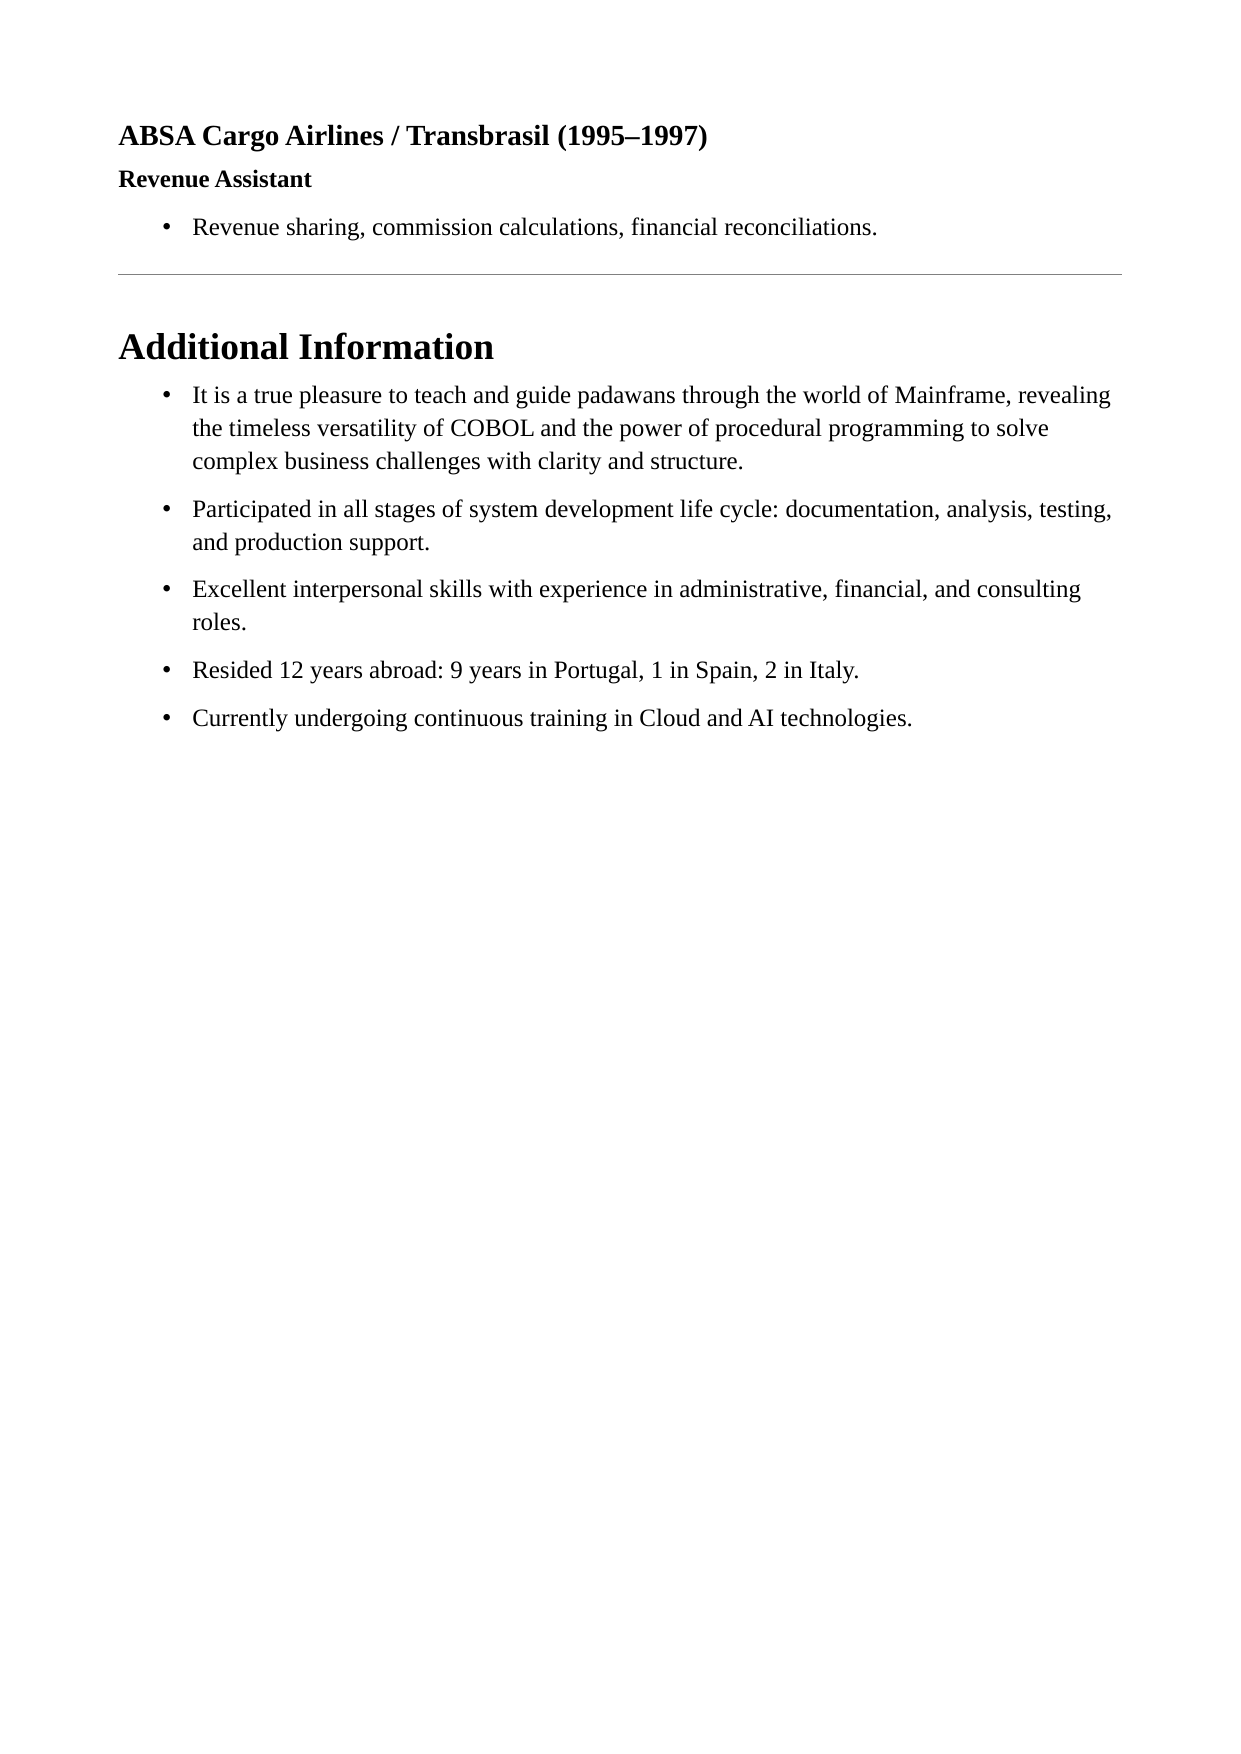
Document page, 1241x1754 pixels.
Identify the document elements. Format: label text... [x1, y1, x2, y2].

list Resided 12 years abroad: 9 years in Portugal, 1 in Spain, 2 in Italy. [162, 655, 1122, 684]
subtitle Additional Information [118, 324, 1122, 368]
list It is a true pleasure to teach and guide padawans through the world of Mainframe, revealing the timeless versatility of COBOL and the power of procedural programming to solve complex business challenges with clarity and structure. [162, 380, 1122, 475]
subtitle ABSA Cargo Airlines / Transbrasil (1995–1997) [118, 118, 1122, 152]
list Currently undergoing continuous training in Cloud and AI technologies. [162, 703, 1122, 731]
list Participated in all stages of system development life cycle: documentation, analysis, testing, and production support. [162, 494, 1122, 556]
text Revenue Assistant [118, 164, 1122, 193]
list Excellent interpersonal skills with experience in administrative, financial, and consulting roles. [162, 574, 1122, 636]
list Revenue sharing, commission calculations, financial reconciliations. [162, 212, 1122, 241]
